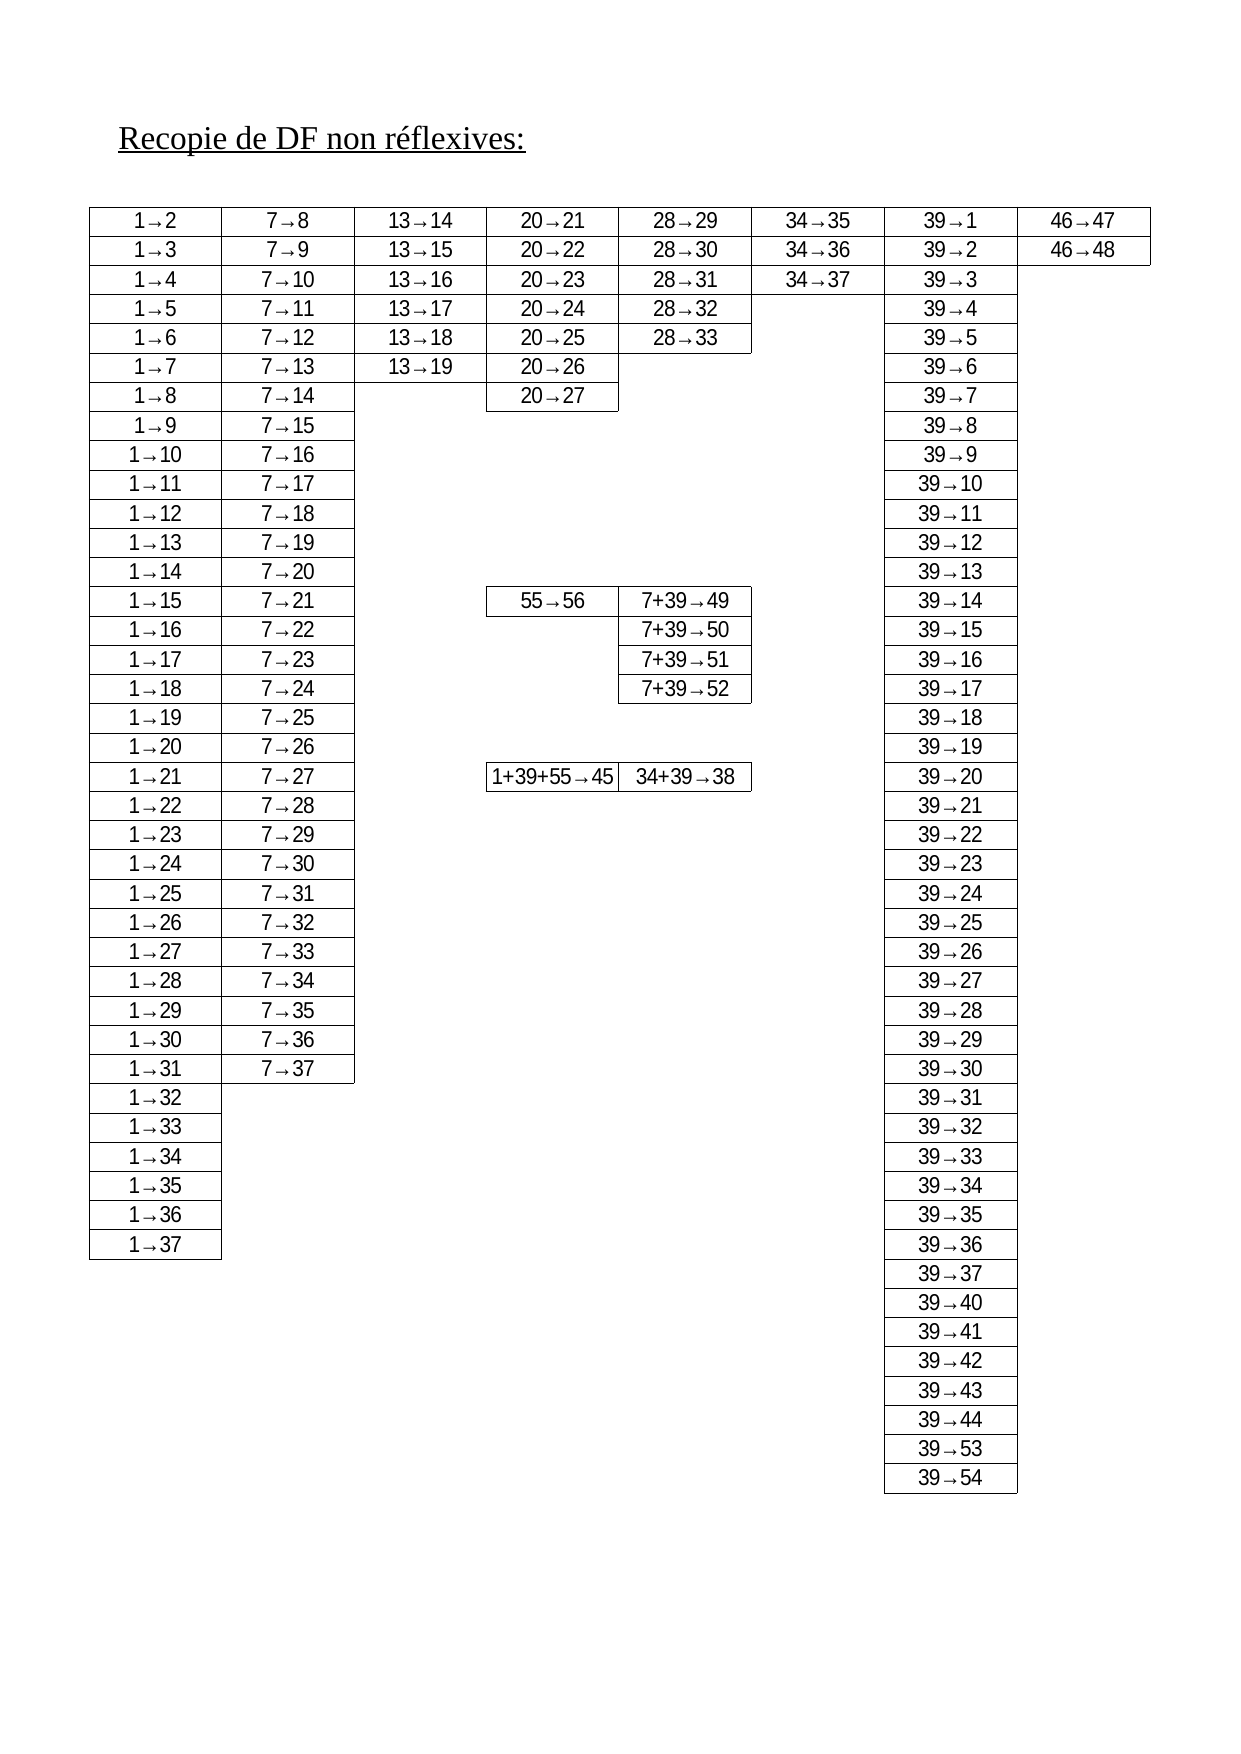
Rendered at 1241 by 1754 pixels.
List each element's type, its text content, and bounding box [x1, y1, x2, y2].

text Recopie de DF non réflexives: [118, 118, 1122, 190]
